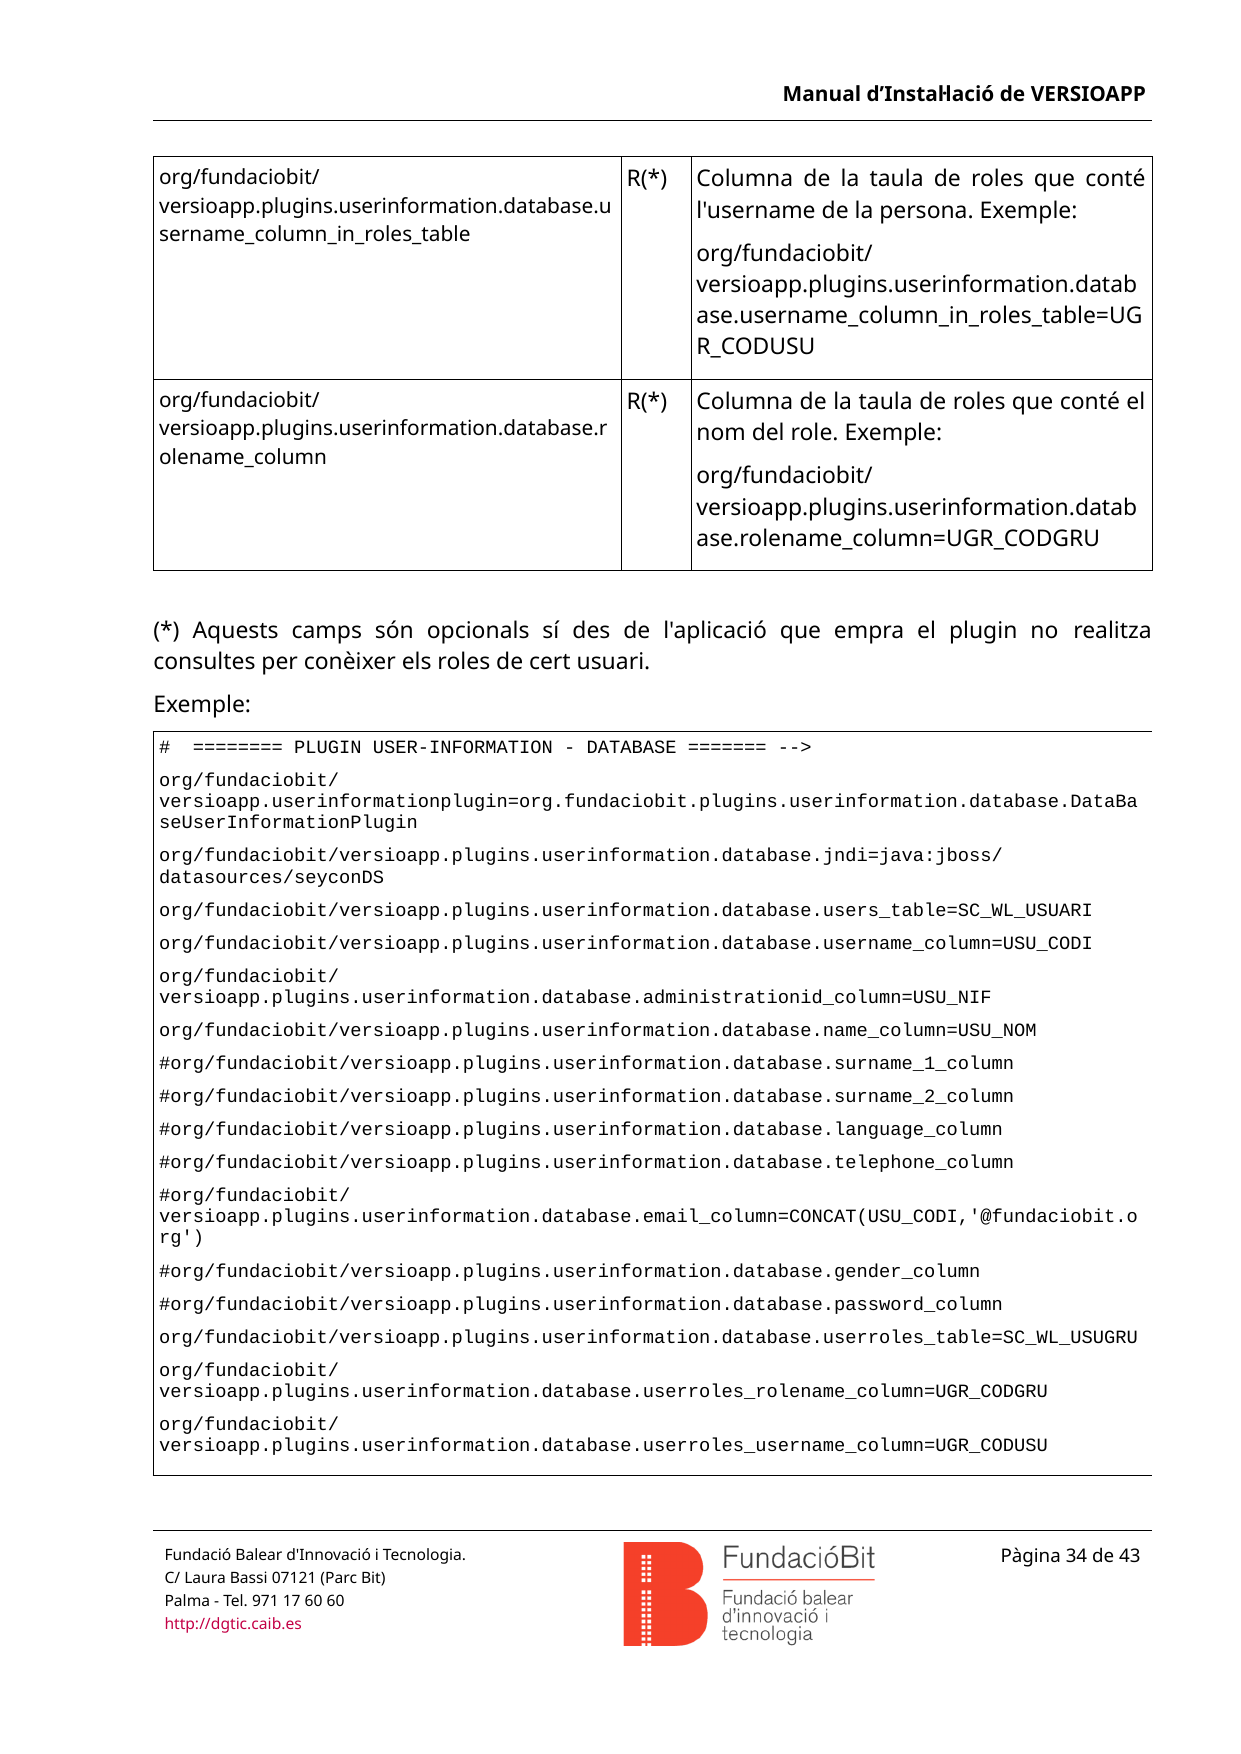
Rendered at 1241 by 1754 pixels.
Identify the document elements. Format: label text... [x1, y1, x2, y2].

table_cell Columna de la taula de roles que conté el nom del role. Exemple: org/fundaciobit/versioapp.plugins.userinformation.database.rolename_column=UGR_CODGRU [692, 380, 1152, 570]
table_cell org/fundaciobit/versioapp.plugins.userinformation.database.username_column_in_roles_table [154, 157, 621, 379]
table_cell org/fundaciobit/versioapp.plugins.userinformation.database.rolename_column [154, 380, 621, 570]
table_cell R(*) [622, 157, 691, 379]
text (*) Aquests camps són opcionals sí des de l'aplicació que empra el plugin no realitza consultes per conèixer els roles de cert usuari. [153, 613, 1152, 676]
table_header # ======== PLUGIN USER-INFORMATION - DATABASE ======= --> org/fundaciobit/versioapp.userinformationplugin=org.fundaciobit.plugins.userinformation.database.DataBaseUserInformationPlugin org/fundaciobit/versioapp.plugins.userinformation.database.jndi=java:jboss/datasources/seyconDS org/fundaciobit/versioapp.plugins.userinformation.database.users_table=SC_WL_USUARI org/fundaciobit/versioapp.plugins.userinformation.database.username_column=USU_CODI org/fundaciobit/versioapp.plugins.userinformation.database.administrationid_column=USU_NIF org/fundaciobit/versioapp.plugins.userinformation.database.name_column=USU_NOM #org/fundaciobit/versioapp.plugins.userinformation.database.surname_1_column #org/fundaciobit/versioapp.plugins.userinformation.database.surname_2_column #org/fundaciobit/versioapp.plugins.userinformation.database.language_column #org/fundaciobit/versioapp.plugins.userinformation.database.telephone_column #org/fundaciobit/versioapp.plugins.userinformation.database.email_column=CONCAT(USU_CODI,'@fundaciobit.org') #org/fundaciobit/versioapp.plugins.userinformation.database.gender_column #org/fundaciobit/versioapp.plugins.userinformation.database.password_column org/fundaciobit/versioapp.plugins.userinformation.database.userroles_table=SC_WL_USUGRU org/fundaciobit/versioapp.plugins.userinformation.database.userroles_rolename_column=UGR_CODGRU org/fundaciobit/versioapp.plugins.userinformation.database.userroles_username_column=UGR_CODUSU [154, 732, 1152, 1475]
table_cell Columna de la taula de roles que conté l'username de la persona. Exemple: org/fundaciobit/versioapp.plugins.userinformation.database.username_column_in_roles_table=UGR_CODUSU [692, 157, 1152, 379]
text Exemple: [153, 688, 1152, 719]
picture [623, 1542, 875, 1646]
table_cell R(*) [622, 380, 691, 570]
